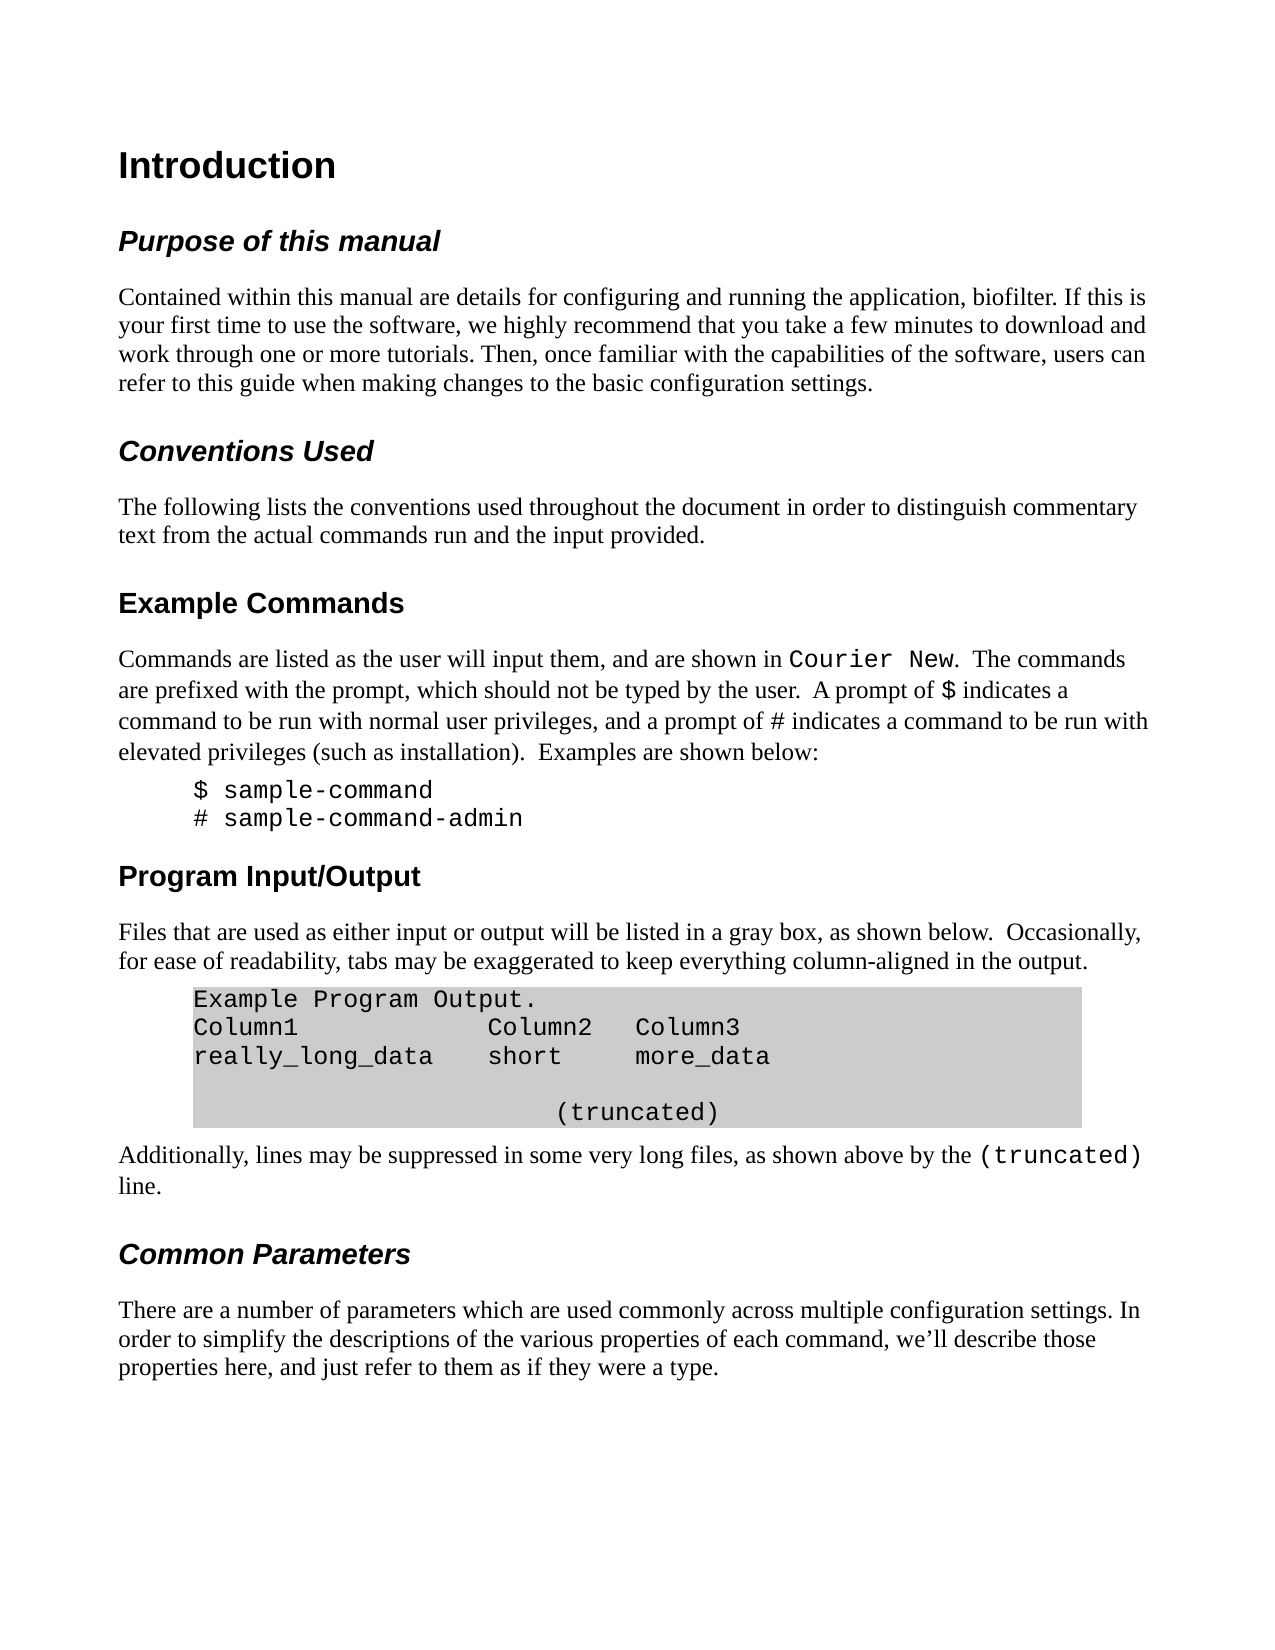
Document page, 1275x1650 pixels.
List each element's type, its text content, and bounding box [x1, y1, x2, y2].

text There are a number of parameters which are used commonly across multiple configuration settings. In order to simplify the descriptions of the various properties of each command, we’ll describe those properties here, and just refer to them as if they were a type. [118, 1295, 1157, 1381]
text Commands are listed as the user will input them, and are shown in Courier New. The commands are prefixed with the prompt, which should not be typed by the user. A prompt of $ indicates a command to be run with normal user privileges, and a prompt of # indicates a command to be run with elevated privileges (such as installation). Examples are shown below: [118, 644, 1157, 766]
subtitle Introduction [118, 143, 1157, 186]
text (truncated) [193, 1100, 1082, 1128]
text # sample-command-admin [193, 806, 1082, 834]
text Contained within this manual are details for configuring and running the application, biofilter. If this is your first time to use the software, we highly recommend that you take a few minutes to download and work through one or more tutorials. Then, once familiar with the capabilities of the software, users can refer to this guide when making changes to the basic configuration settings. [118, 282, 1157, 397]
subtitle Example Commands [118, 586, 1157, 620]
text Additionally, lines may be suppressed in some very long files, as shown above by the (truncated) line. [118, 1140, 1157, 1200]
subtitle Conventions Used [118, 434, 1157, 467]
text Column1 Column2 Column3 [193, 1015, 1082, 1043]
text The following lists the conventions used throughout the document in order to distinguish commentary text from the actual commands run and the input provided. [118, 492, 1157, 549]
subtitle Program Input/Output [118, 859, 1157, 893]
text Example Program Output. [193, 987, 1082, 1015]
text $ sample-command [193, 777, 1082, 806]
text Files that are used as either input or output will be listed in a gray box, as shown below. Occasionally, for ease of readability, tabs may be exaggerated to keep everything column-aligned in the output. [118, 917, 1157, 975]
text really_long_data short more_data [193, 1043, 1082, 1072]
subtitle Common Parameters [118, 1237, 1157, 1270]
subtitle Purpose of this manual [118, 224, 1157, 257]
